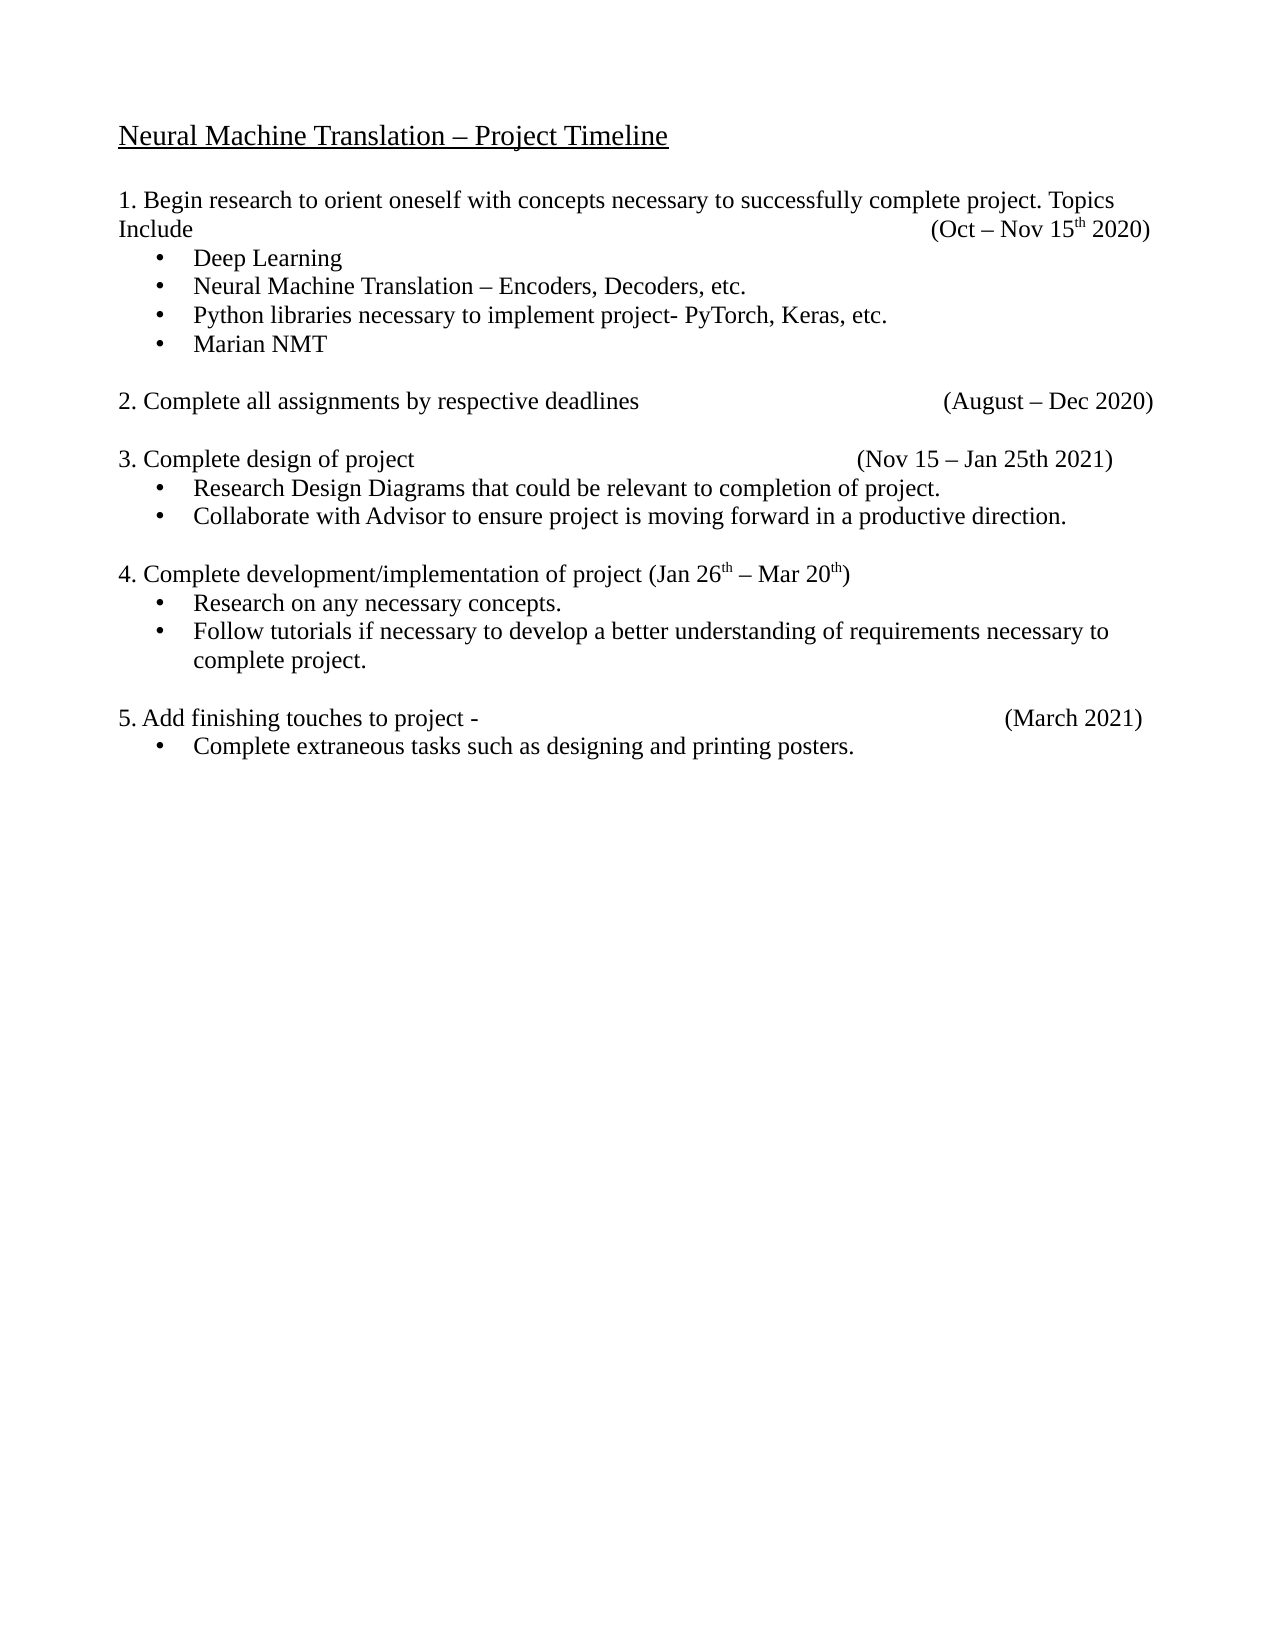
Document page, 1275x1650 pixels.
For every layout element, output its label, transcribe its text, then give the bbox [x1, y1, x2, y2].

text Neural Machine Translation – Project Timeline [118, 118, 1157, 152]
list Research Design Diagrams that could be relevant to completion of project. [156, 473, 1157, 501]
list Neural Machine Translation – Encoders, Decoders, etc. [156, 271, 1157, 300]
text 3. Complete design of project (Nov 15 – Jan 25th 2021) [118, 444, 1157, 473]
text 2. Complete all assignments by respective deadlines (August – Dec 2020) [118, 386, 1157, 415]
list Marian NMT [156, 329, 1157, 358]
text 5. Add finishing touches to project - (March 2021) [118, 703, 1157, 731]
list Follow tutorials if necessary to develop a better understanding of requirements necessary to complete project. [156, 616, 1157, 674]
list Python libraries necessary to implement project- PyTorch, Keras, etc. [156, 300, 1157, 329]
list Complete extraneous tasks such as designing and printing posters. [156, 731, 1157, 760]
text 1. Begin research to orient oneself with concepts necessary to successfully complete project. Topics Include (Oct – Nov 15th 2020) [118, 185, 1157, 243]
list Collaborate with Advisor to ensure project is moving forward in a productive direction. [156, 501, 1157, 530]
list Research on any necessary concepts. [156, 588, 1157, 616]
list Deep Learning [156, 243, 1157, 271]
text 4. Complete development/implementation of project (Jan 26th – Mar 20th) [118, 559, 1157, 588]
